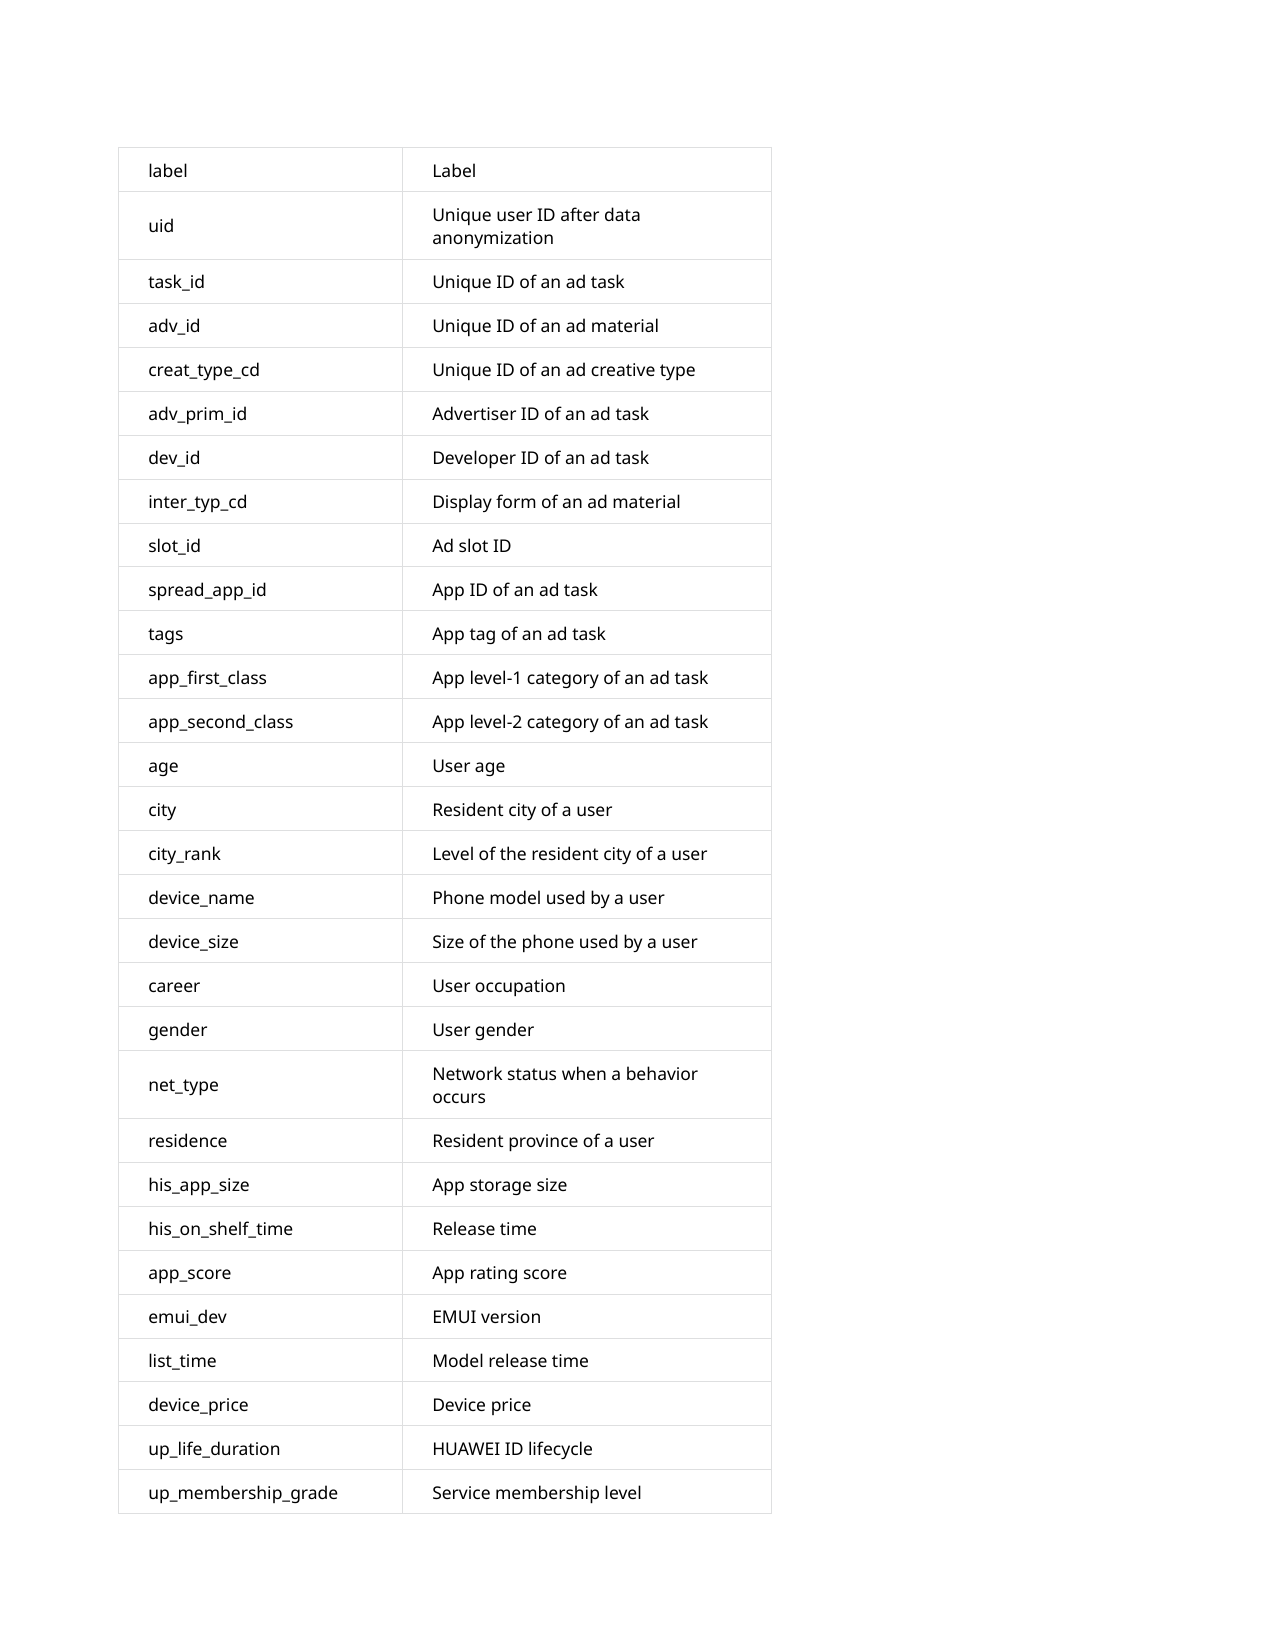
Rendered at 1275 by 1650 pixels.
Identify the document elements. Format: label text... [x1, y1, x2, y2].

table_cell app_first_class [119, 655, 402, 698]
table_cell task_id [119, 260, 402, 303]
table_cell Unique ID of an ad creative type [403, 348, 771, 391]
table_cell App level-2 category of an ad task [403, 699, 771, 742]
table_cell device_name [119, 875, 402, 918]
table_cell Service membership level [403, 1470, 771, 1513]
table_cell emui_dev [119, 1295, 402, 1337]
table_cell gender [119, 1007, 402, 1050]
table_cell residence [119, 1119, 402, 1162]
table_cell device_price [119, 1382, 402, 1425]
table_cell uid [119, 192, 402, 259]
table_cell HUAWEI ID lifecycle [403, 1426, 771, 1469]
table_cell list_time [119, 1339, 402, 1381]
table_cell Ad slot ID [403, 524, 771, 566]
table_cell Level of the resident city of a user [403, 831, 771, 874]
table_cell App rating score [403, 1251, 771, 1293]
table_cell city [119, 787, 402, 830]
table_cell net_type [119, 1051, 402, 1118]
table_header label [119, 148, 402, 191]
table_cell User age [403, 743, 771, 786]
table_cell EMUI version [403, 1295, 771, 1337]
table_cell Display form of an ad material [403, 480, 771, 522]
table_cell Advertiser ID of an ad task [403, 392, 771, 434]
table_cell his_on_shelf_time [119, 1207, 402, 1249]
table_cell App storage size [403, 1163, 771, 1206]
table_cell dev_id [119, 436, 402, 478]
table_cell Size of the phone used by a user [403, 919, 771, 962]
table_cell App level-1 category of an ad task [403, 655, 771, 698]
table_cell Unique ID of an ad task [403, 260, 771, 303]
table_cell up_life_duration [119, 1426, 402, 1469]
table_cell slot_id [119, 524, 402, 566]
table_cell inter_typ_cd [119, 480, 402, 522]
table_cell age [119, 743, 402, 786]
table_cell App ID of an ad task [403, 567, 771, 610]
table_cell Unique user ID after data anonymization [403, 192, 771, 259]
table_cell spread_app_id [119, 567, 402, 610]
table_header Label [403, 148, 771, 191]
table_cell tags [119, 611, 402, 654]
table_cell Model release time [403, 1339, 771, 1381]
table_cell adv_prim_id [119, 392, 402, 434]
table_cell Network status when a behavior occurs [403, 1051, 771, 1118]
table_cell Device price [403, 1382, 771, 1425]
table_cell Phone model used by a user [403, 875, 771, 918]
table_cell up_membership_grade [119, 1470, 402, 1513]
table_cell adv_id [119, 304, 402, 347]
table_cell his_app_size [119, 1163, 402, 1206]
table_cell User gender [403, 1007, 771, 1050]
table_cell device_size [119, 919, 402, 962]
table_cell Resident city of a user [403, 787, 771, 830]
table_cell app_second_class [119, 699, 402, 742]
table_cell User occupation [403, 963, 771, 1006]
table_cell city_rank [119, 831, 402, 874]
table_cell Release time [403, 1207, 771, 1249]
table_cell career [119, 963, 402, 1006]
table_cell Resident province of a user [403, 1119, 771, 1162]
table_cell creat_type_cd [119, 348, 402, 391]
table_cell Unique ID of an ad material [403, 304, 771, 347]
table_cell app_score [119, 1251, 402, 1293]
table_cell App tag of an ad task [403, 611, 771, 654]
table_cell Developer ID of an ad task [403, 436, 771, 478]
